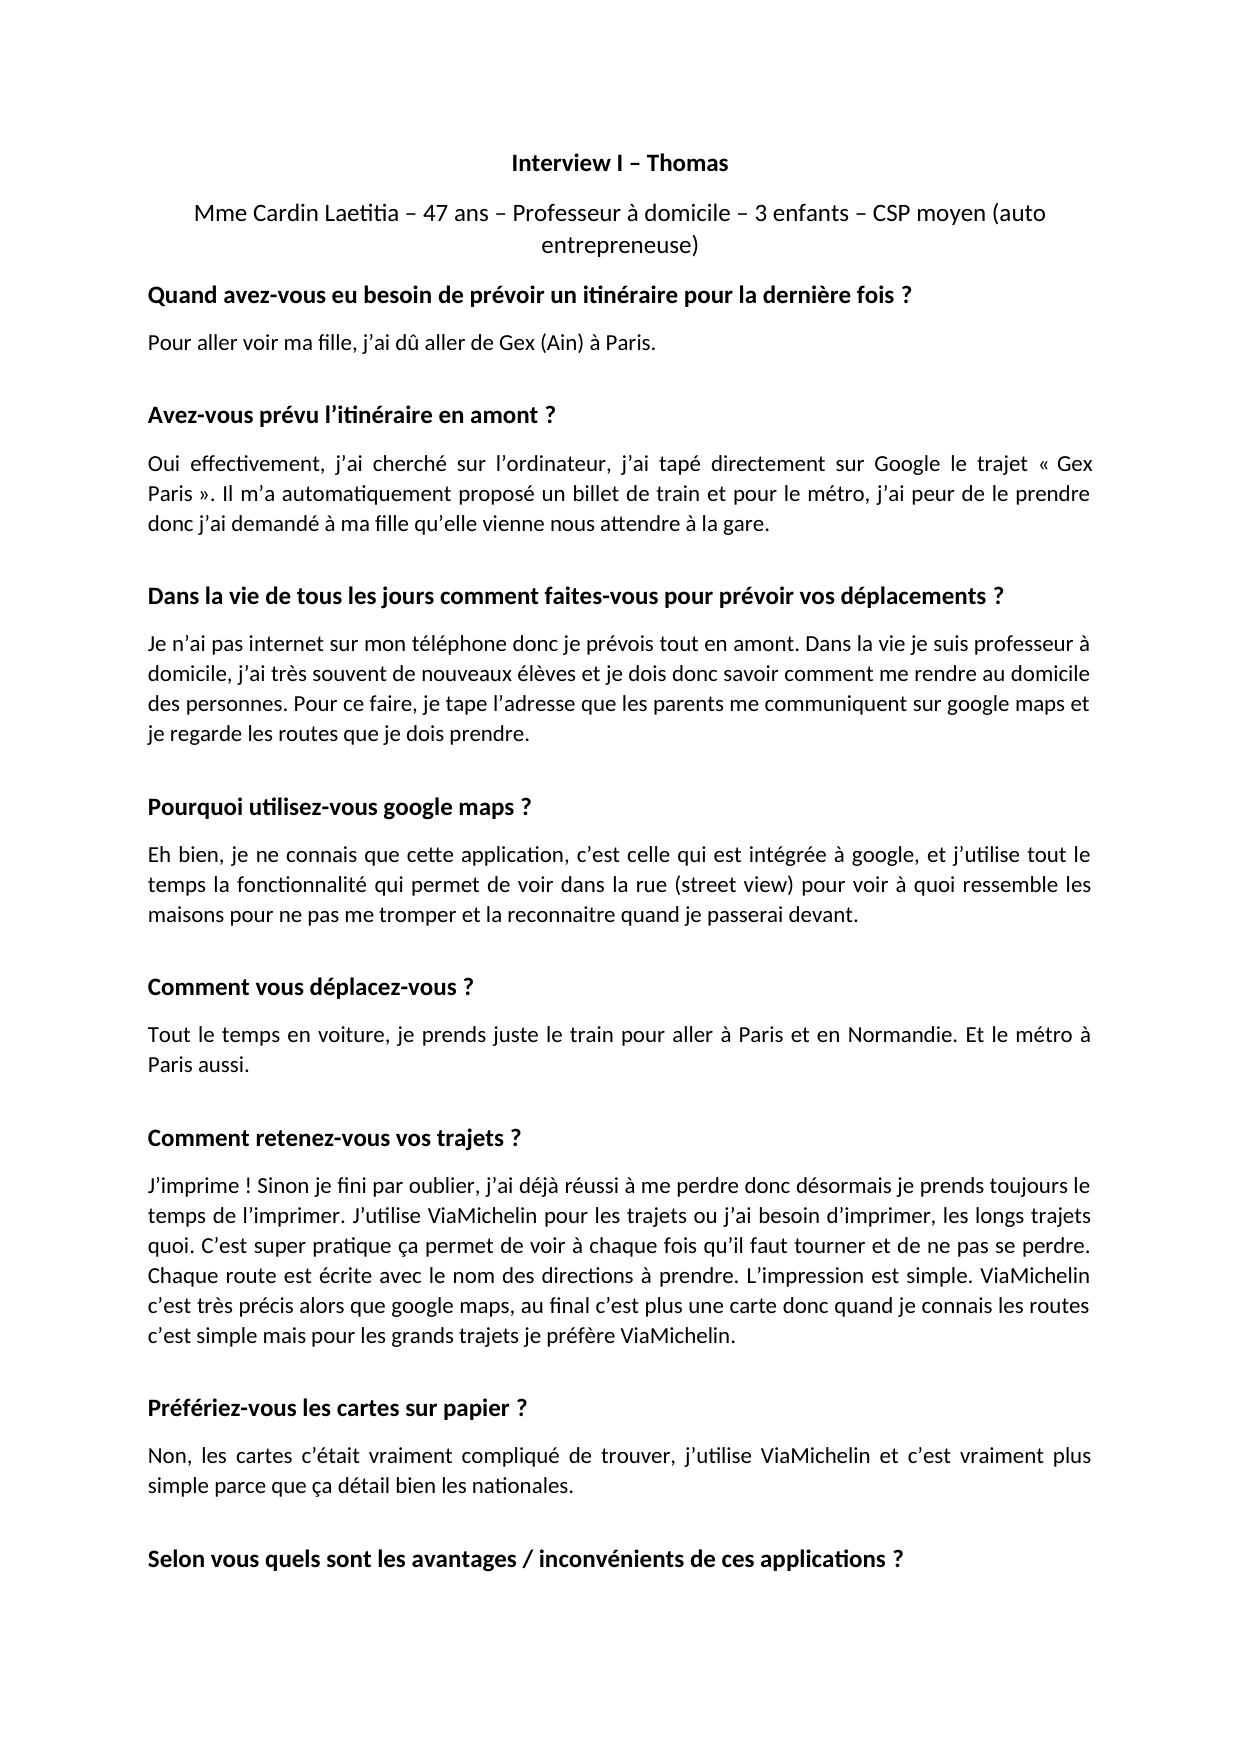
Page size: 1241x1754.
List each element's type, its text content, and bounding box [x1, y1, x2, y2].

text Eh bien, je ne connais que cette application, c’est celle qui est intégrée à google, et j’utilise tout le temps la fonctionnalité qui permet de voir dans la rue (street view) pour voir à quoi ressemble les maisons pour ne pas me tromper et la reconnaitre quand je passerai devant. [148, 840, 1093, 928]
text Mme Cardin Laetitia – 47 ans – Professeur à domicile – 3 enfants – CSP moyen (auto entrepreneuse) [148, 197, 1093, 260]
text Non, les cartes c’était vraiment compliqué de trouver, j’utilise ViaMichelin et c’est vraiment plus simple parce que ça détail bien les nationales. [148, 1442, 1093, 1499]
text Tout le temps en voiture, je prends juste le train pour aller à Paris et en Normandie. Et le métro à Paris aussi. [148, 1021, 1093, 1078]
text Oui effectivement, j’ai cherché sur l’ordinateur, j’ai tapé directement sur Google le trajet « Gex Paris ». Il m’a automatiquement proposé un billet de train et pour le métro, j’ai peur de le prendre donc j’ai demandé à ma fille qu’elle vienne nous attendre à la gare. [148, 449, 1093, 537]
text Pour aller voir ma fille, j’ai dû aller de Gex (Ain) à Paris. [148, 328, 1093, 356]
text Pourquoi utilisez-vous google maps ? [148, 791, 1093, 821]
text J’imprime ! Sinon je fini par oublier, j’ai déjà réussi à me perdre donc désormais je prends toujours le temps de l’imprimer. J’utilise ViaMichelin pour les trajets ou j’ai besoin d’imprimer, les longs trajets quoi. C’est super pratique ça permet de voir à chaque fois qu’il faut tourner et de ne pas se perdre. Chaque route est écrite avec le nom des directions à prendre. L’impression est simple. ViaMichelin c’est très précis alors que google maps, au final c’est plus une carte donc quand je connais les routes c’est simple mais pour les grands trajets je préfère ViaMichelin. [148, 1171, 1093, 1349]
text Avez-vous prévu l’itinéraire en amont ? [148, 399, 1093, 430]
text Dans la vie de tous les jours comment faites-vous pour prévoir vos déplacements ? [148, 580, 1093, 611]
text Je n’ai pas internet sur mon téléphone donc je prévois tout en amont. Dans la vie je suis professeur à domicile, j’ai très souvent de nouveaux élèves et je dois donc savoir comment me rendre au domicile des personnes. Pour ce faire, je tape l’adresse que les parents me communiquent sur google maps et je regarde les routes que je dois prendre. [148, 629, 1093, 747]
text Selon vous quels sont les avantages / inconvénients de ces applications ? [148, 1543, 1093, 1574]
text Préfériez-vous les cartes sur papier ? [148, 1392, 1093, 1423]
text Quand avez-vous eu besoin de prévoir un itinéraire pour la dernière fois ? [148, 279, 1093, 309]
text Interview I – Thomas [148, 148, 1093, 178]
text Comment vous déplacez-vous ? [148, 971, 1093, 1002]
text Comment retenez-vous vos trajets ? [148, 1122, 1093, 1153]
